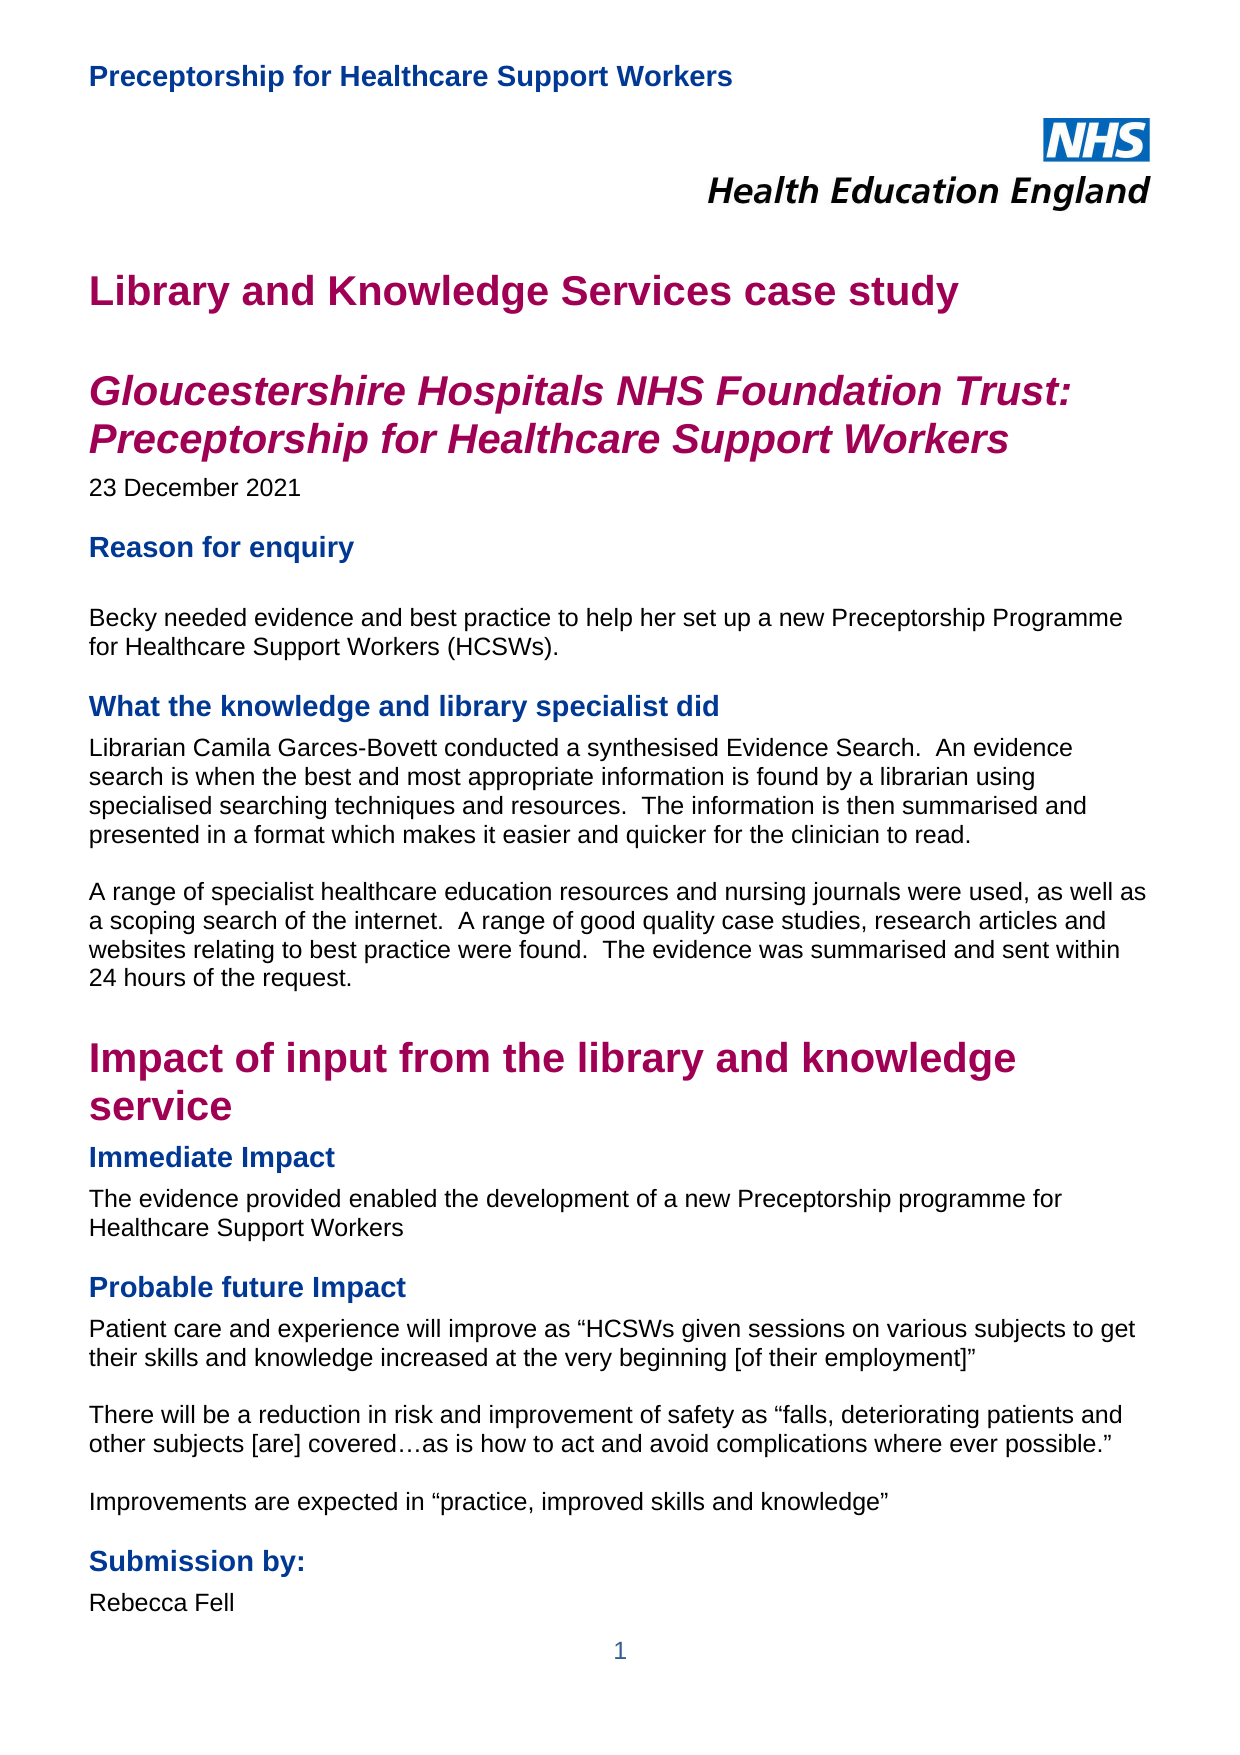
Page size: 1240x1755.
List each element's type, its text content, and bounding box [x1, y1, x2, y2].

subtitle What the knowledge and library specialist did [89, 689, 1151, 723]
text The evidence provided enabled the development of a new Preceptorship programme for Healthcare Support Workers [89, 1184, 1151, 1242]
text 23 December 2021 [89, 473, 1151, 502]
text A range of specialist healthcare education resources and nursing journals were used, as well as a scoping search of the internet. A range of good quality case studies, research articles and websites relating to best practice were found. The evidence was summarised and sent within 24 hours of the request. [89, 877, 1151, 992]
subtitle Gloucestershire Hospitals NHS Foundation Trust: Preceptorship for Healthcare Support Workers [89, 367, 1151, 463]
text Patient care and experience will improve as “HCSWs given sessions on various subjects to get their skills and knowledge increased at the very beginning [of their employment]” [89, 1314, 1151, 1372]
text Becky needed evidence and best practice to help her set up a new Preceptorship Programme for Healthcare Support Workers (HCSWs). [89, 574, 1151, 661]
subtitle Submission by: [89, 1544, 1151, 1578]
text There will be a reduction in risk and improvement of safety as “falls, deteriorating patients and other subjects [are] covered…as is how to act and avoid complications where ever possible.” [89, 1401, 1151, 1458]
subtitle Probable future Impact [89, 1270, 1151, 1304]
subtitle Reason for enquiry [89, 531, 1151, 564]
text Librarian Camila Garces-Bovett conducted a synthesised Evidence Search. An evidence search is when the best and most appropriate information is found by a librarian using specialised searching techniques and resources. The information is then summarised and presented in a format which makes it easier and quicker for the clinician to read. [89, 733, 1151, 848]
subtitle Library and Knowledge Services case study [89, 267, 1151, 315]
text Improvements are expected in “practice, improved skills and knowledge” [89, 1487, 1151, 1516]
subtitle Immediate Impact [89, 1140, 1151, 1174]
text Rebecca Fell [89, 1588, 1151, 1617]
subtitle Impact of input from the library and knowledge service [89, 1034, 1151, 1130]
